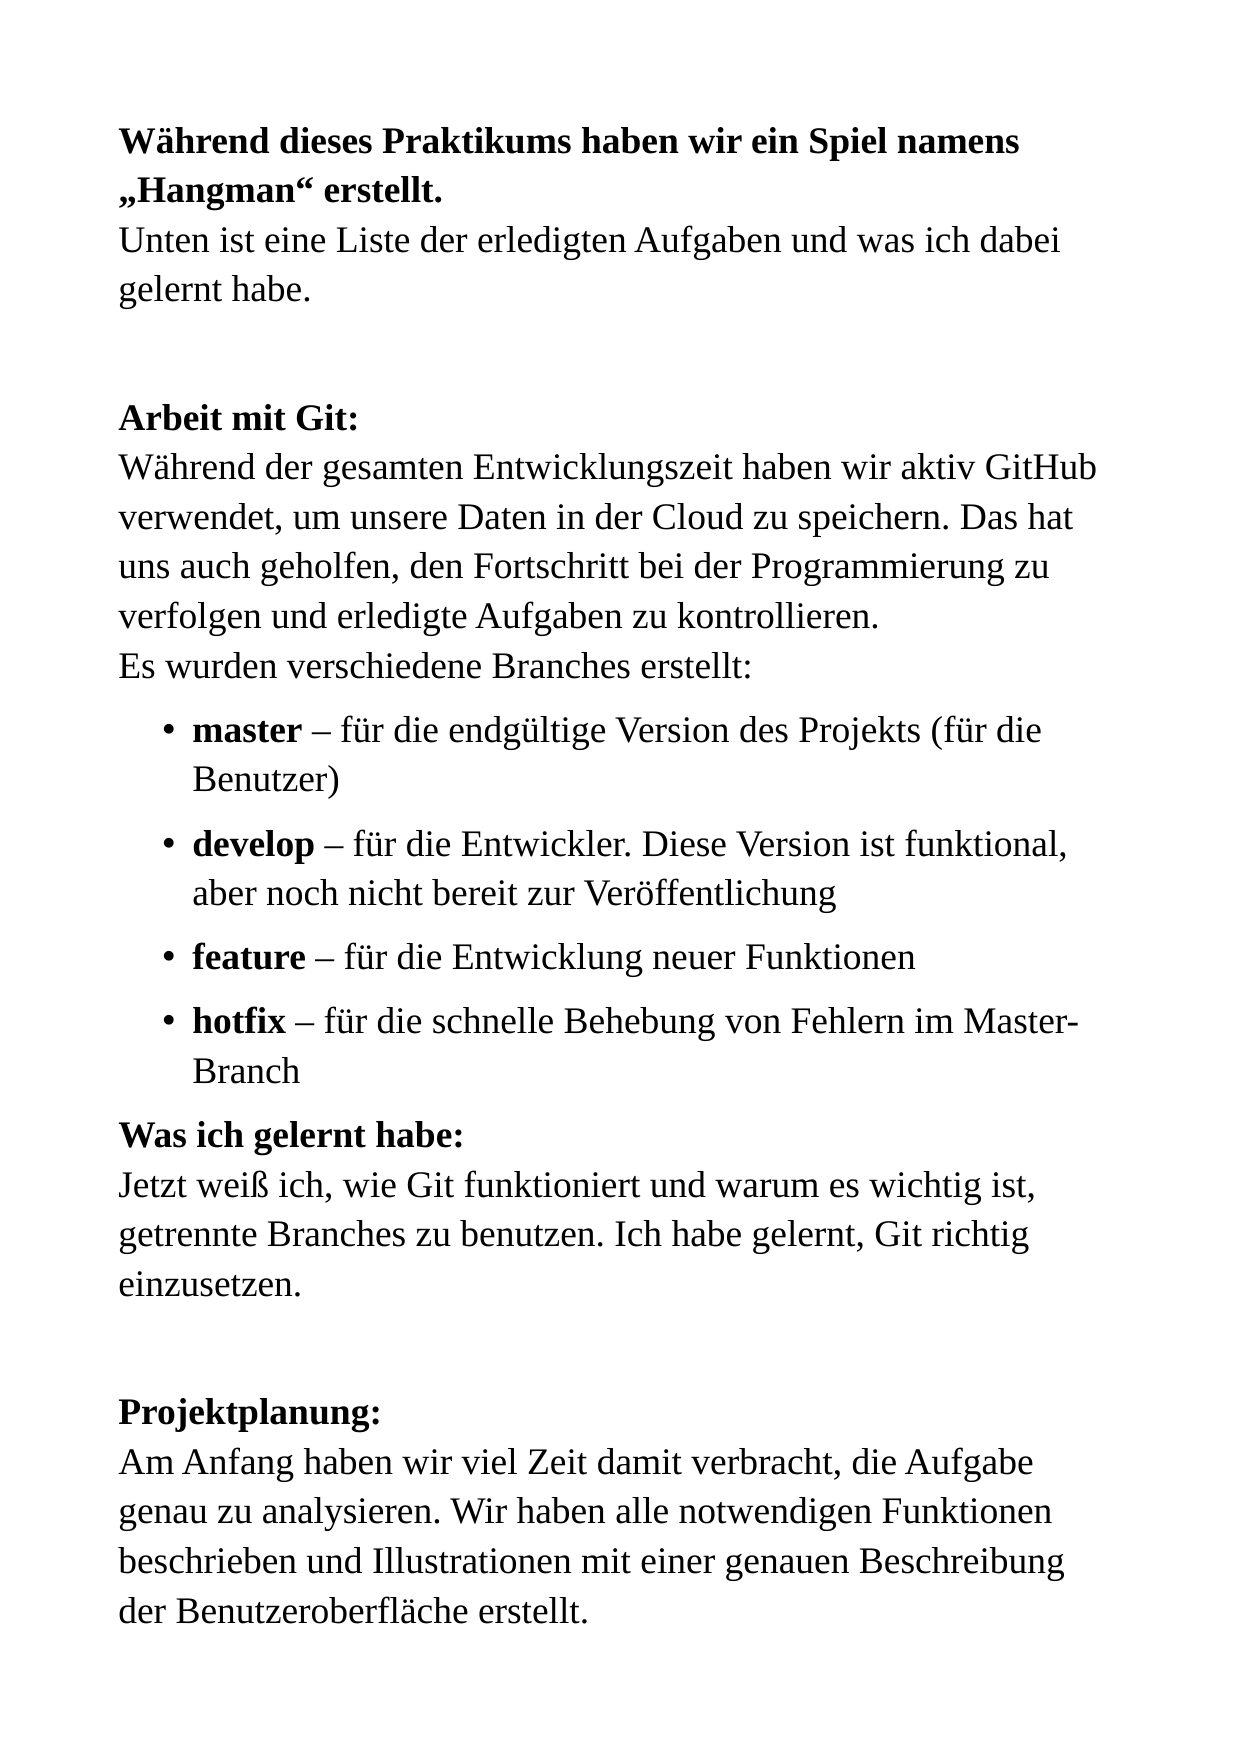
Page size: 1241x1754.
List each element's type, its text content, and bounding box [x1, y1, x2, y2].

text Während dieses Praktikums haben wir ein Spiel namens „Hangman“ erstellt. Unten ist eine Liste der erledigten Aufgaben und was ich dabei gelernt habe. [118, 118, 1122, 310]
list hotfix – für die schnelle Behebung von Fehlern im Master-Branch [162, 999, 1122, 1092]
list feature – für die Entwicklung neuer Funktionen [162, 935, 1122, 978]
text Arbeit mit Git: Während der gesamten Entwicklungszeit haben wir aktiv GitHub verwendet, um unsere Daten in der Cloud zu speichern. Das hat uns auch geholfen, den Fortschritt bei der Programmierung zu verfolgen und erledigte Aufgaben zu kontrollieren. Es wurden verschiedene Branches erstellt: [118, 395, 1122, 686]
list develop – für die Entwickler. Diese Version ist funktional, aber noch nicht bereit zur Veröffentlichung [162, 821, 1122, 914]
text Projektplanung: Am Anfang haben wir viel Zeit damit verbracht, die Aufgabe genau zu analysieren. Wir haben alle notwendigen Funktionen beschrieben und Illustrationen mit einer genauen Beschreibung der Benutzeroberfläche erstellt. [118, 1390, 1122, 1631]
list master – für die endgültige Version des Projekts (für die Benutzer) [162, 707, 1122, 800]
text Was ich gelernt habe: Jetzt weiß ich, wie Git funktioniert und warum es wichtig ist, getrennte Branches zu benutzen. Ich habe gelernt, Git richtig einzusetzen. [118, 1113, 1122, 1304]
